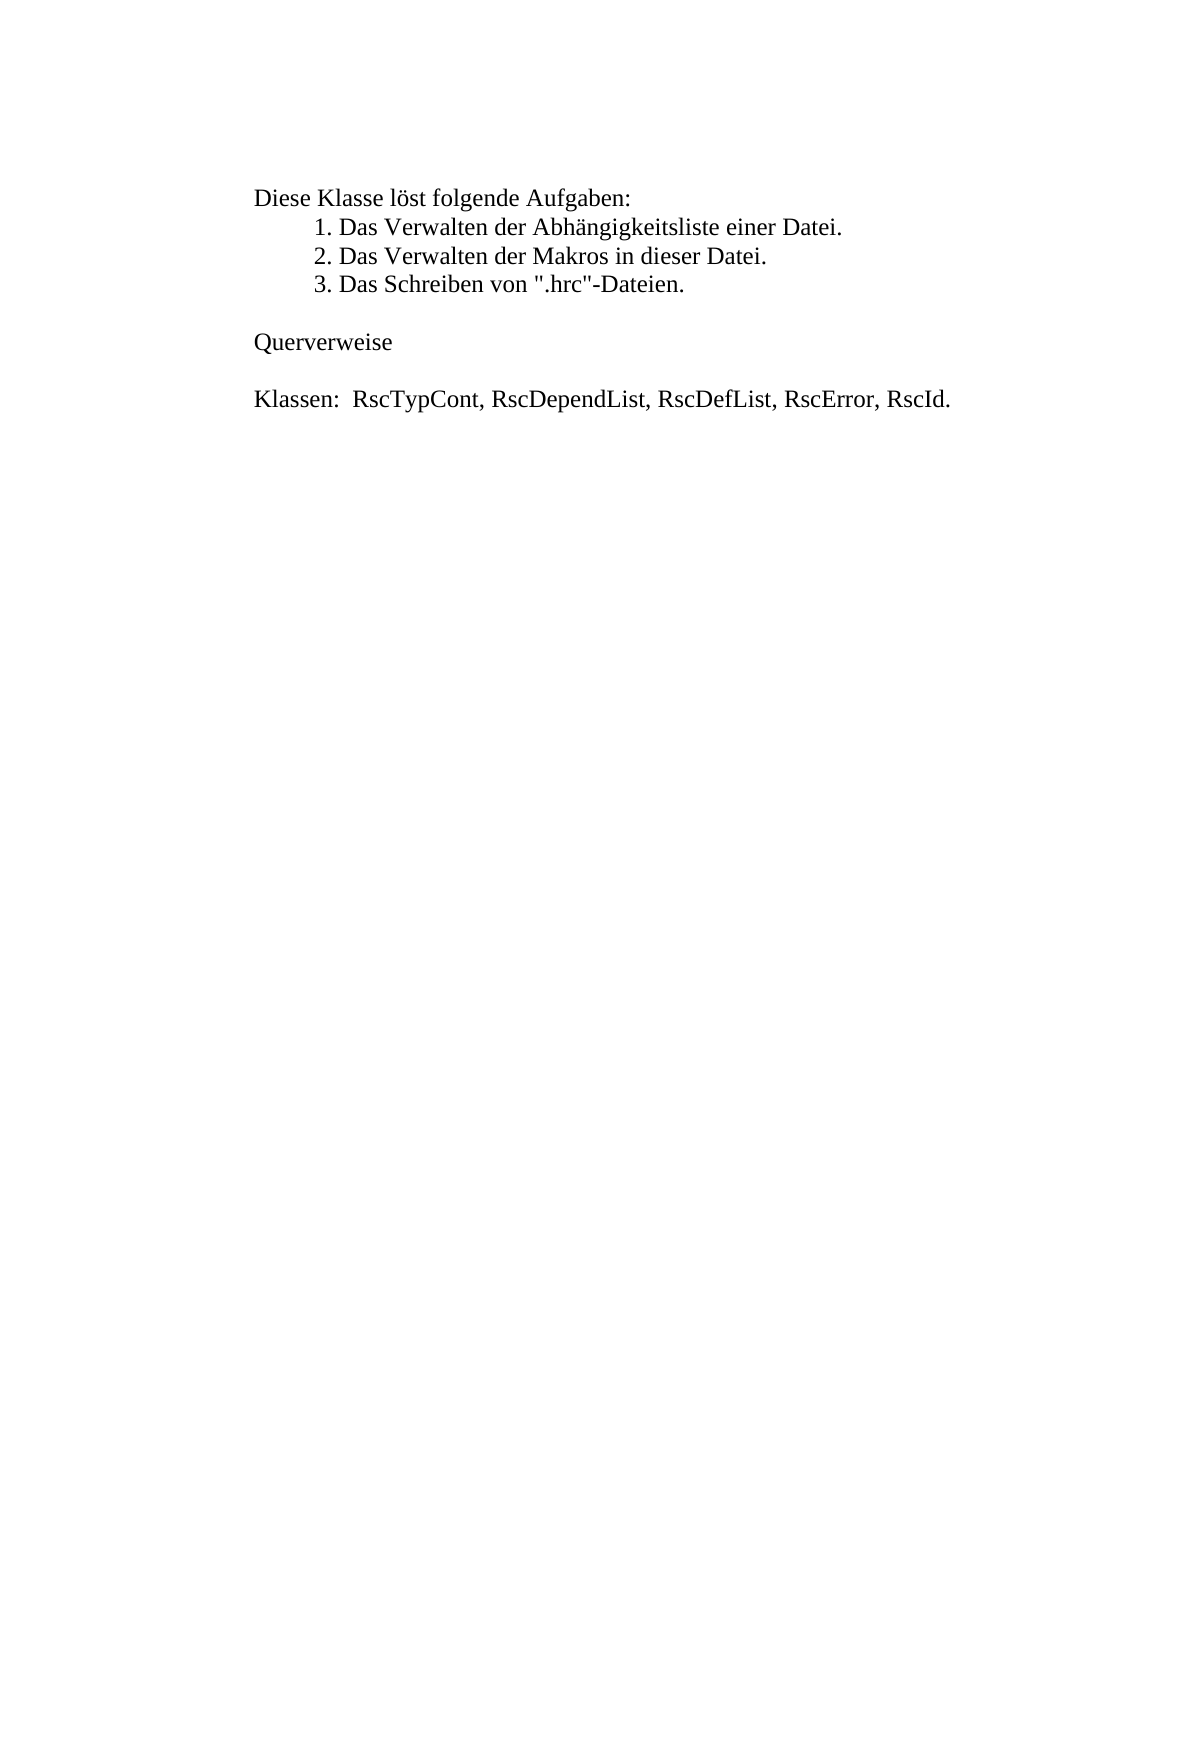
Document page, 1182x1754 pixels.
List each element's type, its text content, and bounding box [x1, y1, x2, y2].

text 2. Das Verwalten der Makros in dieser Datei. [254, 241, 1110, 269]
text 3. Das Schreiben von ".hrc"-Dateien. [254, 269, 1110, 298]
text Querverweise [254, 327, 1110, 356]
text Diese Klasse löst folgende Aufgaben: [254, 183, 1110, 212]
text Klassen: RscTypCont, RscDependList, RscDefList, RscError, RscId. [254, 384, 1110, 413]
text 1. Das Verwalten der Abhängigkeitsliste einer Datei. [254, 212, 1110, 241]
